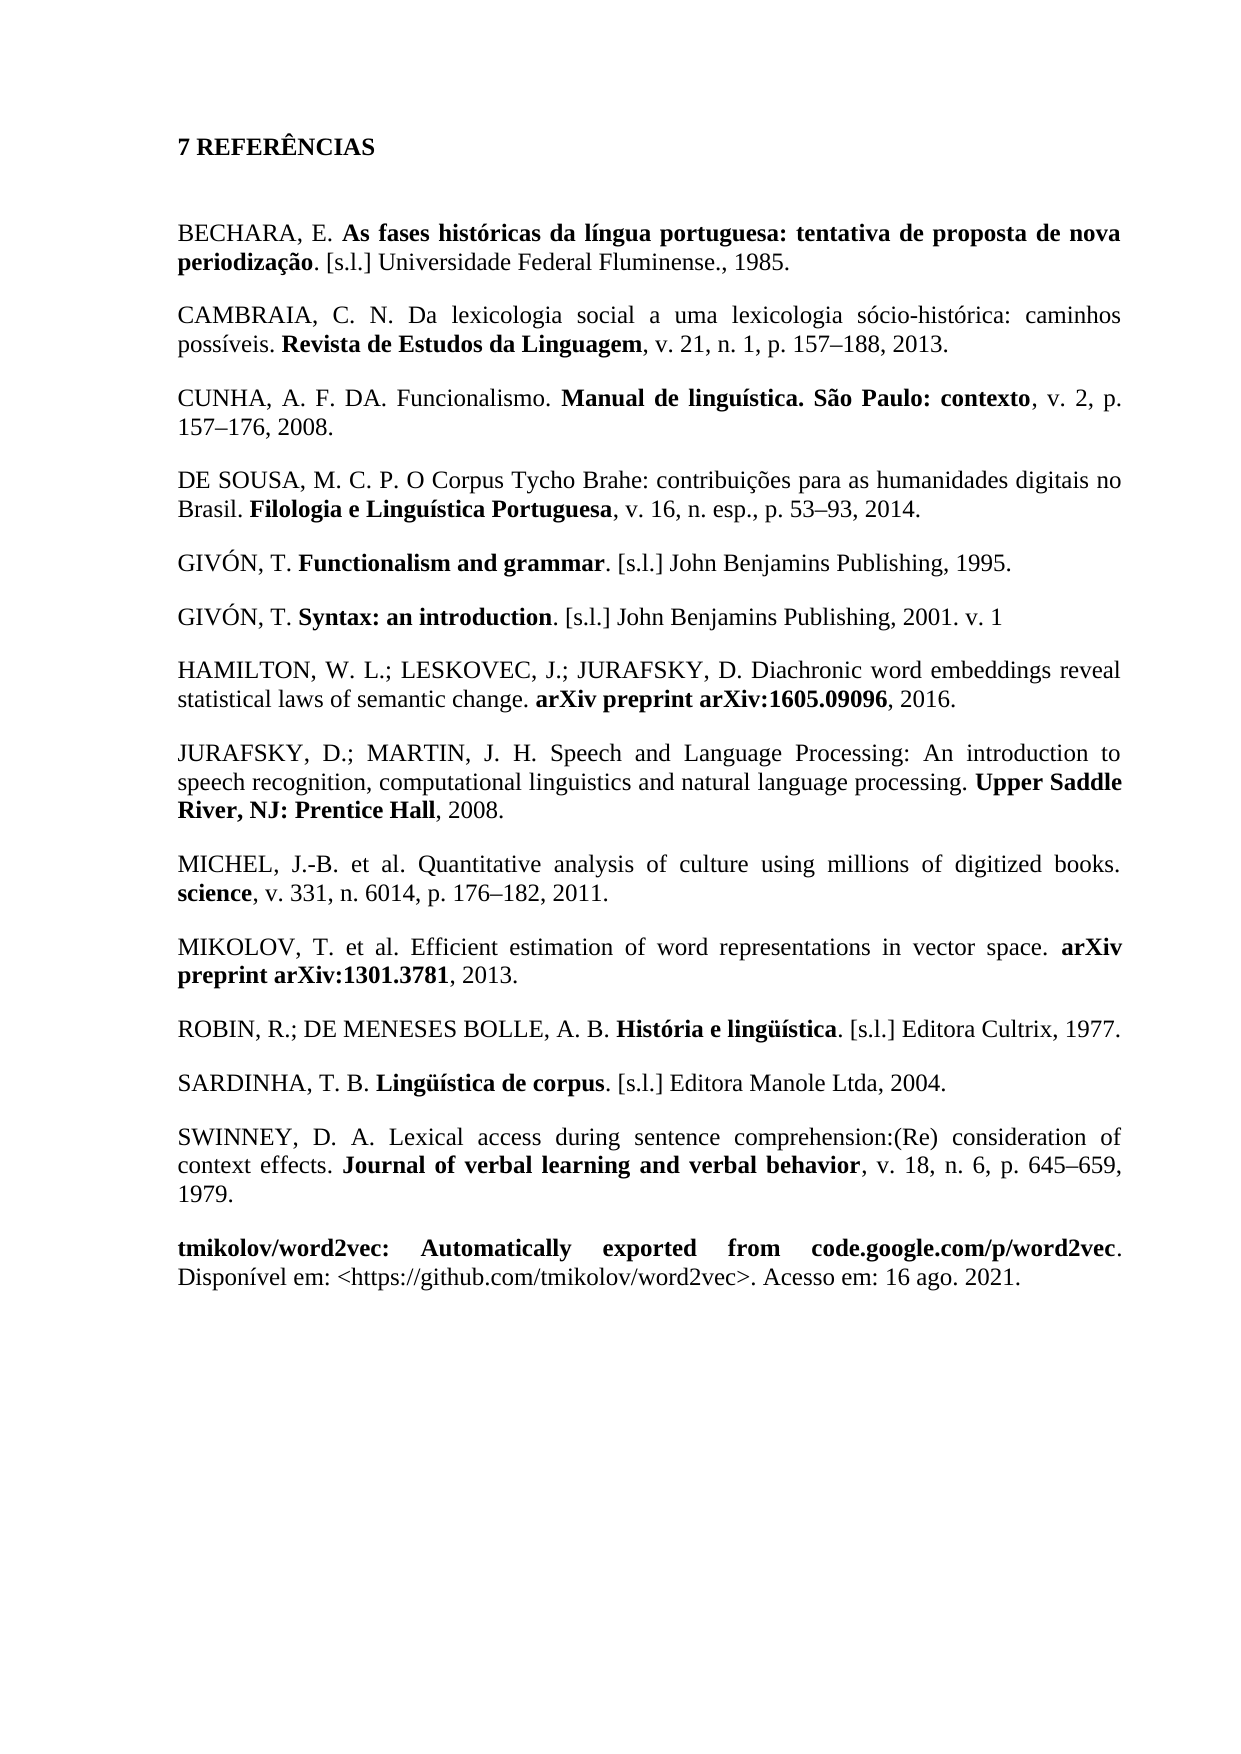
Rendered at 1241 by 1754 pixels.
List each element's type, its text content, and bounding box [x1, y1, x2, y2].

subtitle 7 REFERÊNCIAS [177, 132, 1122, 160]
text GIVÓN, T. Syntax: an introduction. [s.l.] John Benjamins Publishing, 2001. v. 1 [177, 602, 1122, 630]
text JURAFSKY, D.; MARTIN, J. H. Speech and Language Processing: An introduction to speech recognition, computational linguistics and natural language processing. Upper Saddle River, NJ: Prentice Hall, 2008. [177, 738, 1122, 824]
text SWINNEY, D. A. Lexical access during sentence comprehension:(Re) consideration of context effects. Journal of verbal learning and verbal behavior, v. 18, n. 6, p. 645–659, 1979. [177, 1122, 1122, 1208]
text HAMILTON, W. L.; LESKOVEC, J.; JURAFSKY, D. Diachronic word embeddings reveal statistical laws of semantic change. arXiv preprint arXiv:1605.09096, 2016. [177, 655, 1122, 713]
text tmikolov/word2vec: Automatically exported from code.google.com/p/word2vec. Disponível em: <https://github.com/tmikolov/word2vec>. Acesso em: 16 ago. 2021. [177, 1233, 1122, 1290]
text MIKOLOV, T. et al. Efficient estimation of word representations in vector space. arXiv preprint arXiv:1301.3781, 2013. [177, 932, 1122, 989]
text BECHARA, E. As fases históricas da língua portuguesa: tentativa de proposta de nova periodização. [s.l.] Universidade Federal Fluminense., 1985. [177, 218, 1122, 275]
text CAMBRAIA, C. N. Da lexicologia social a uma lexicologia sócio-histórica: caminhos possíveis. Revista de Estudos da Linguagem, v. 21, n. 1, p. 157–188, 2013. [177, 300, 1122, 358]
text ROBIN, R.; DE MENESES BOLLE, A. B. História e lingüística. [s.l.] Editora Cultrix, 1977. [177, 1014, 1122, 1043]
text GIVÓN, T. Functionalism and grammar. [s.l.] John Benjamins Publishing, 1995. [177, 548, 1122, 577]
text DE SOUSA, M. C. P. O Corpus Tycho Brahe: contribuições para as humanidades digitais no Brasil. Filologia e Linguística Portuguesa, v. 16, n. esp., p. 53–93, 2014. [177, 465, 1122, 523]
text SARDINHA, T. B. Lingüística de corpus. [s.l.] Editora Manole Ltda, 2004. [177, 1068, 1122, 1097]
text CUNHA, A. F. DA. Funcionalismo. Manual de linguística. São Paulo: contexto, v. 2, p. 157–176, 2008. [177, 383, 1122, 440]
text MICHEL, J.-B. et al. Quantitative analysis of culture using millions of digitized books. science, v. 331, n. 6014, p. 176–182, 2011. [177, 849, 1122, 907]
